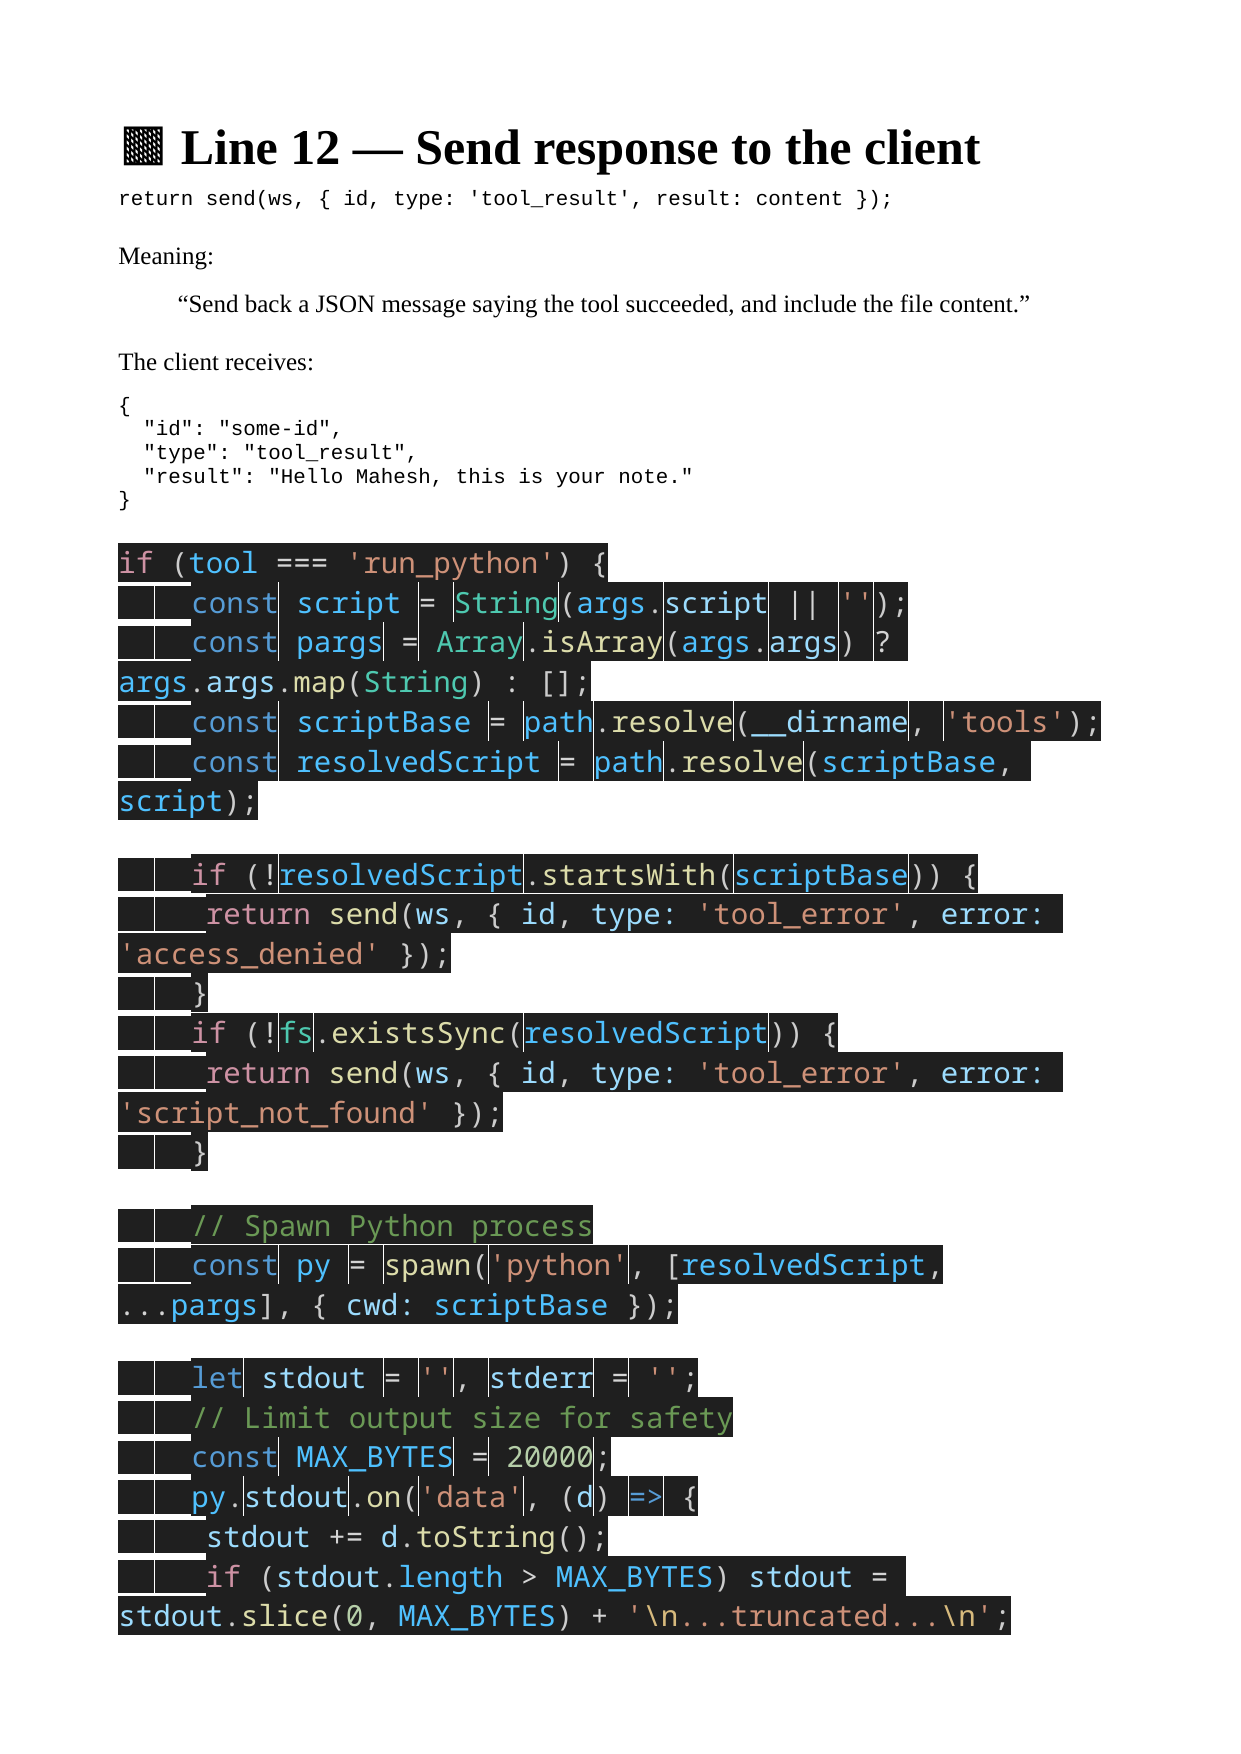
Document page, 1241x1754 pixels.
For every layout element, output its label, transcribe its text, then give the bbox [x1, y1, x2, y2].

text stdout += d.toString(); [118, 1516, 1122, 1556]
text const scriptBase = path.resolve(__dirname, 'tools'); [118, 701, 1122, 741]
text // Limit output size for safety [118, 1397, 1122, 1437]
text "type": "tool_result", [118, 442, 1122, 466]
text } [118, 1132, 1122, 1171]
text } [118, 973, 1122, 1012]
text “Send back a JSON message saying the tool succeeded, and include the file content.” [177, 289, 1063, 318]
text { [118, 395, 1122, 418]
text The client receives: [118, 347, 1122, 376]
text const pargs = Array.isArray(args.args) ? args.args.map(String) : []; [118, 622, 1122, 701]
text const py = spawn('python', [resolvedScript, ...pargs], { cwd: scriptBase }); [118, 1244, 1122, 1324]
text const script = String(args.script || ''); [118, 582, 1122, 622]
text if (tool === 'run_python') { [118, 542, 1122, 582]
text return send(ws, { id, type: 'tool_error', error: 'access_denied' }); [118, 893, 1122, 973]
text py.stdout.on('data', (d) => { [118, 1476, 1122, 1516]
subtitle 🟫 Line 12 — Send response to the client [118, 118, 1122, 176]
text if (stdout.length > MAX_BYTES) stdout = stdout.slice(0, MAX_BYTES) + '\n...truncated...\n'; [118, 1556, 1122, 1635]
text if (!fs.existsSync(resolvedScript)) { [118, 1012, 1122, 1052]
text if (!resolvedScript.startsWith(scriptBase)) { [118, 854, 1122, 893]
text "id": "some-id", [118, 418, 1122, 442]
text Meaning: [118, 241, 1122, 270]
text let stdout = '', stderr = ''; [118, 1357, 1122, 1397]
text // Spawn Python process [118, 1205, 1122, 1244]
text const resolvedScript = path.resolve(scriptBase, script); [118, 741, 1122, 820]
text } [118, 489, 1122, 513]
text return send(ws, { id, type: 'tool_result', result: content }); [118, 188, 1122, 212]
text const MAX_BYTES = 20000; [118, 1437, 1122, 1476]
text "result": "Hello Mahesh, this is your note." [118, 466, 1122, 489]
text return send(ws, { id, type: 'tool_error', error: 'script_not_found' }); [118, 1052, 1122, 1132]
